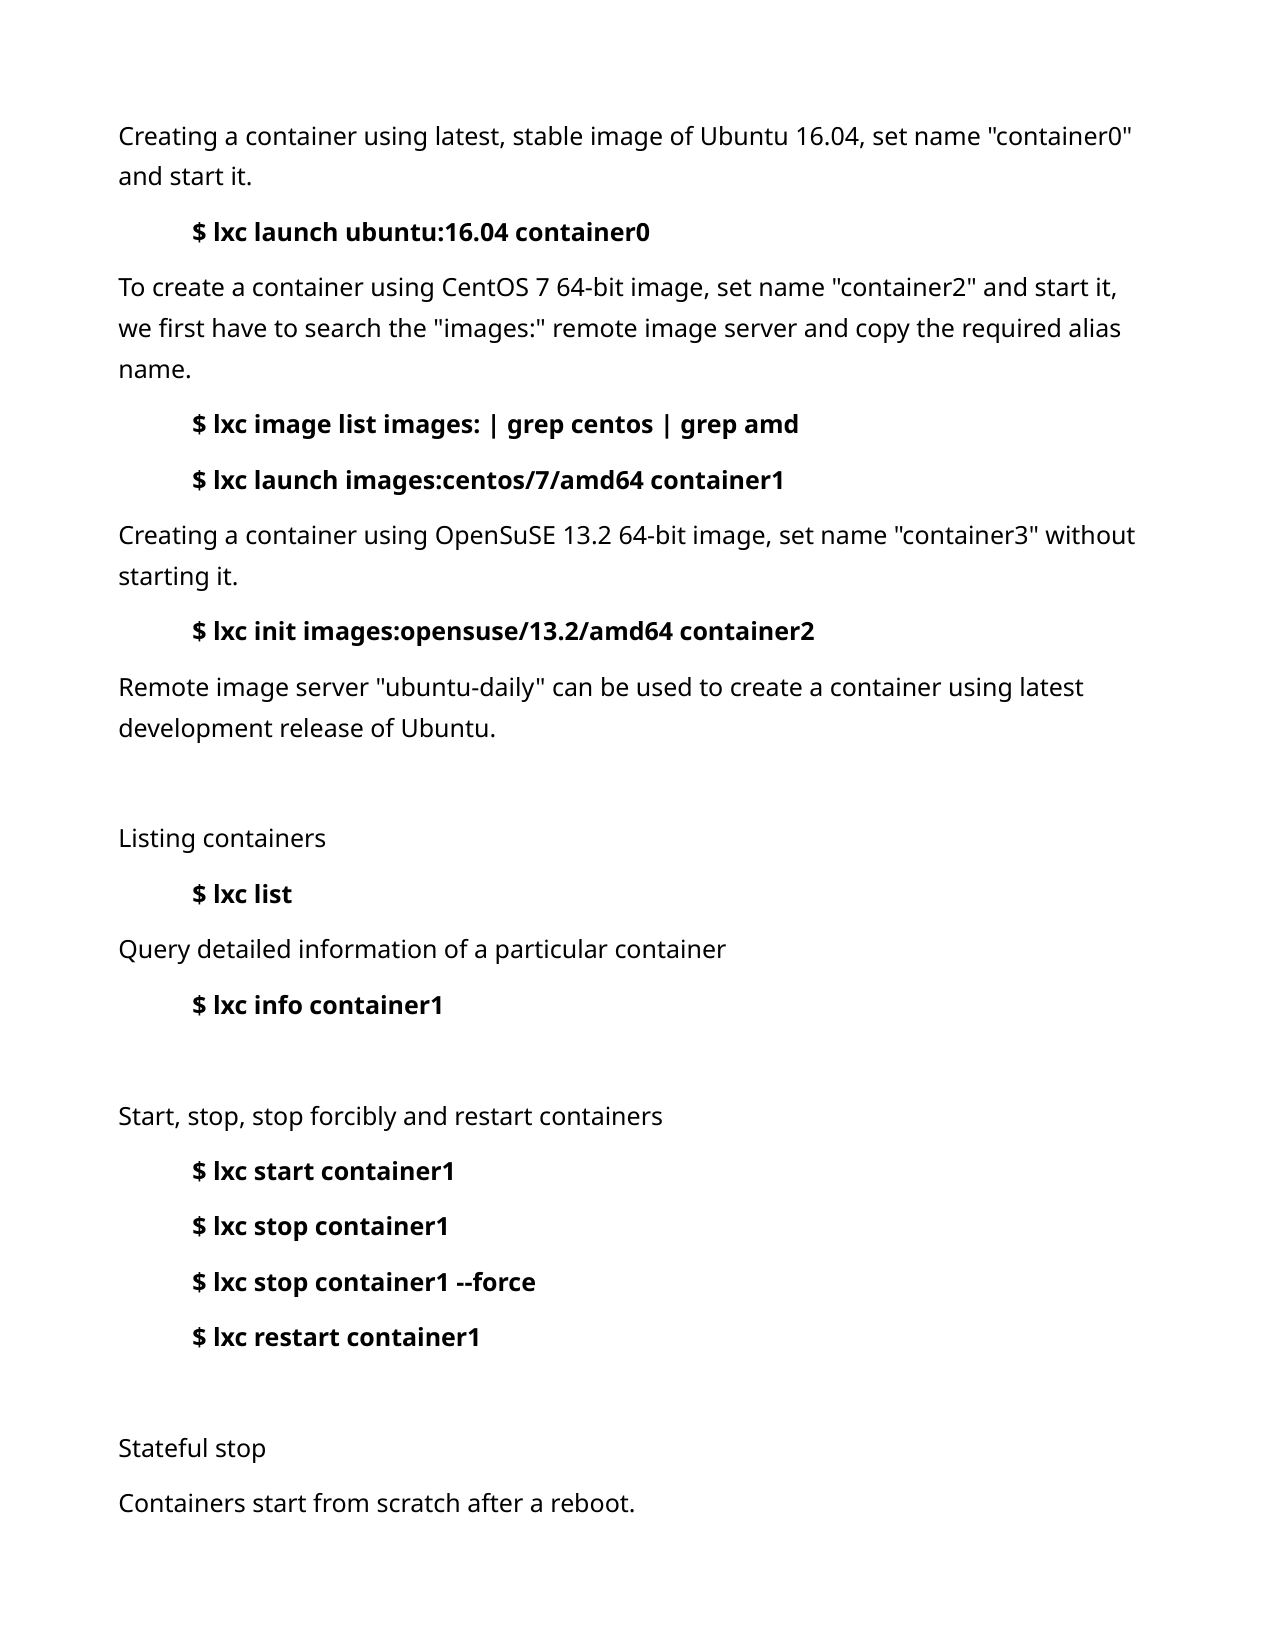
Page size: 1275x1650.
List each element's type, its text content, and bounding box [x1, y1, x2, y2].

text $ lxc info container1 [192, 987, 1157, 1021]
text $ lxc init images:opensuse/13.2/amd64 container2 [192, 614, 1157, 648]
text $ lxc stop container1 [192, 1209, 1157, 1243]
text $ lxc launch ubuntu:16.04 container0 [192, 214, 1157, 248]
text Listing containers [118, 821, 1157, 855]
text $ lxc image list images: | grep centos | grep amd [192, 407, 1157, 441]
text Start, stop, stop forcibly and restart containers [118, 1098, 1157, 1132]
text Creating a container using OpenSuSE 13.2 64-bit image, set name "container3" without starting it. [118, 518, 1157, 593]
text Creating a container using latest, stable image of Ubuntu 16.04, set name "container0" and start it. [118, 118, 1157, 193]
text To create a container using CentOS 7 64-bit image, set name "container2" and start it, we first have to search the "images:" remote image server and copy the required alias name. [118, 270, 1157, 386]
text $ lxc start container1 [192, 1153, 1157, 1188]
text $ lxc launch images:centos/7/amd64 container1 [192, 462, 1157, 496]
text Remote image server "ubuntu-daily" can be used to create a container using latest development release of Ubuntu. [118, 669, 1157, 744]
text $ lxc stop container1 --force [192, 1264, 1157, 1298]
text $ lxc list [192, 876, 1157, 911]
text Query detailed information of a particular container [118, 932, 1157, 966]
text Stateful stop [118, 1431, 1157, 1465]
text Containers start from scratch after a reboot. [118, 1486, 1157, 1520]
text $ lxc restart container1 [192, 1320, 1157, 1354]
